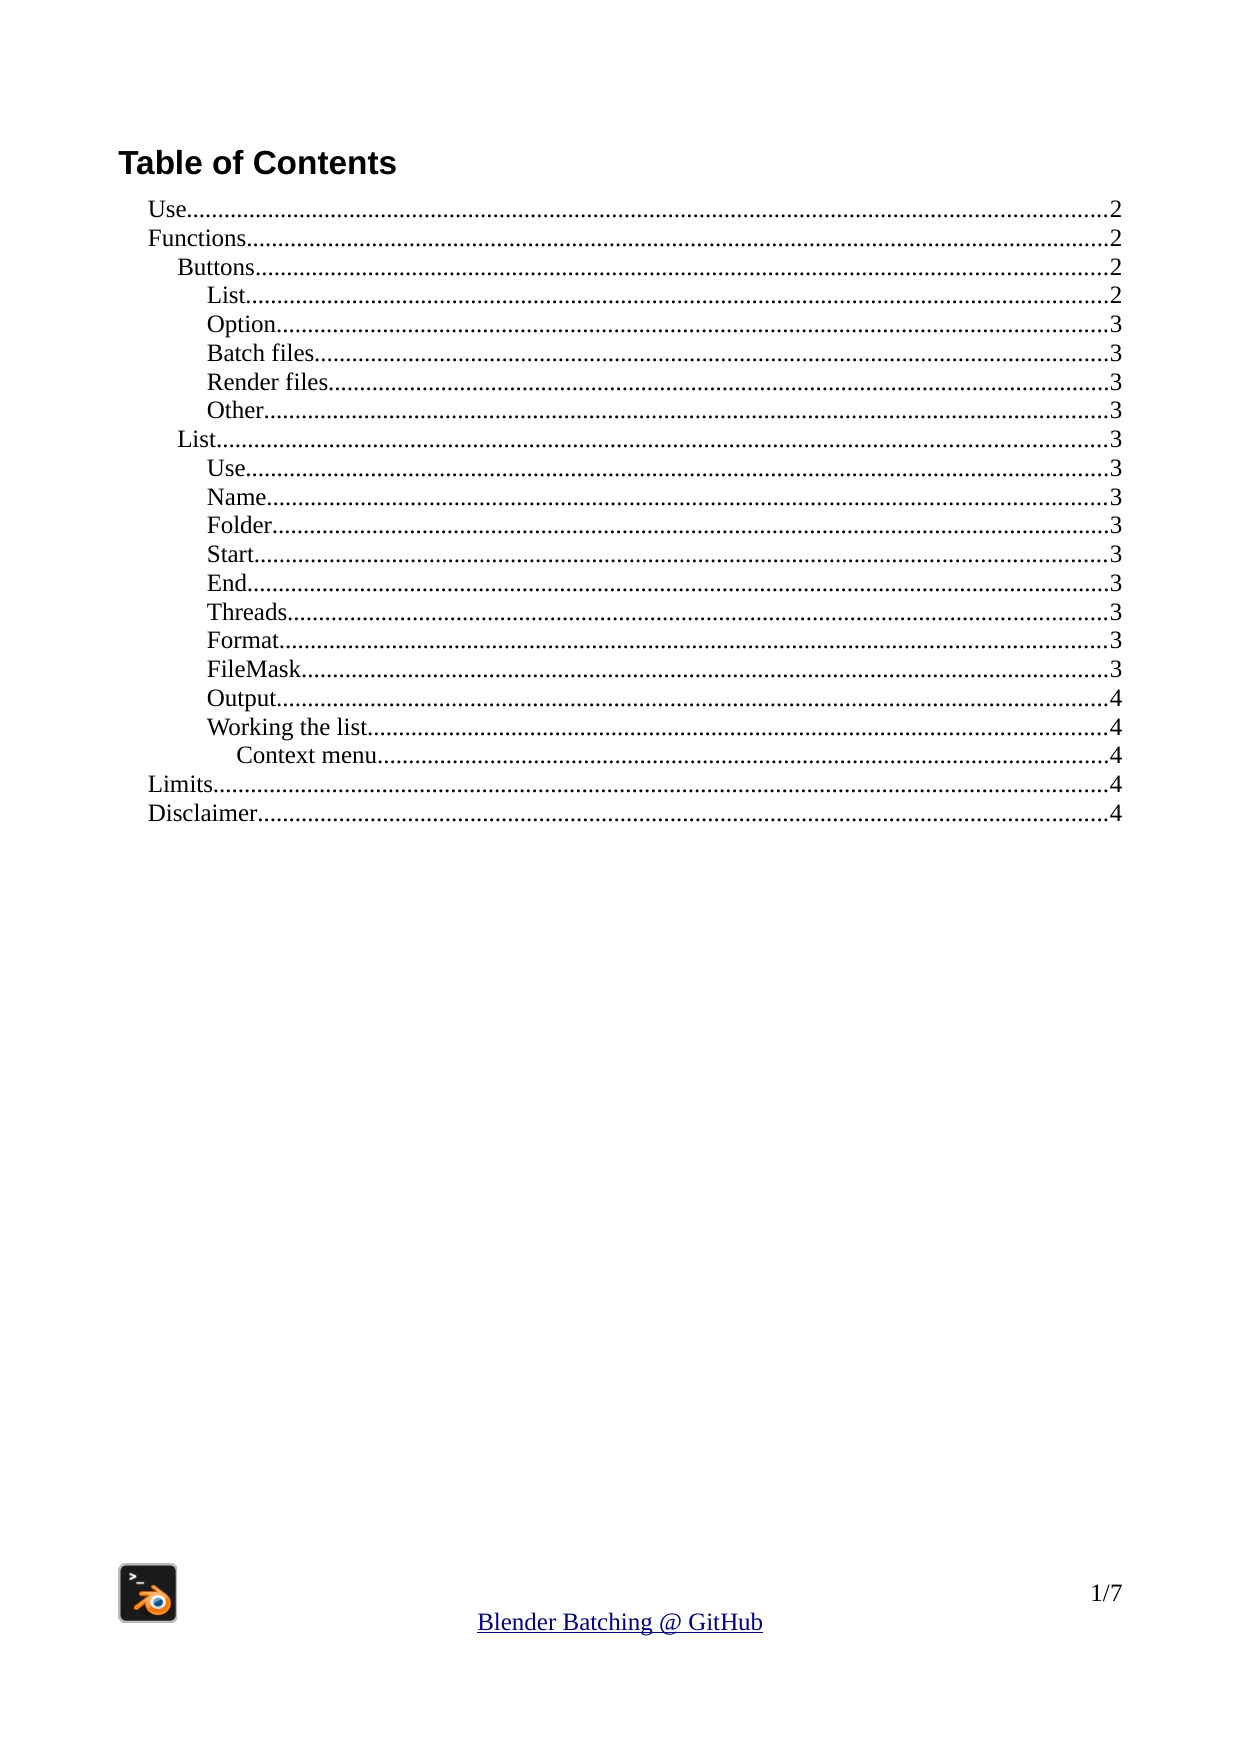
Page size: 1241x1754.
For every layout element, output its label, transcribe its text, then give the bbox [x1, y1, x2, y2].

text Functions 2 [148, 223, 1122, 252]
text Folder 3 [207, 510, 1122, 539]
text Start 3 [207, 539, 1122, 568]
text Context menu 4 [236, 740, 1122, 769]
text Format 3 [207, 625, 1122, 654]
text Output 4 [207, 683, 1122, 712]
text List 2 [207, 280, 1122, 309]
text Limits 4 [148, 769, 1122, 798]
text Buttons 2 [177, 252, 1122, 280]
text Use 2 [148, 194, 1122, 223]
text Other 3 [207, 395, 1122, 424]
picture [118, 1563, 178, 1623]
text FileMask 3 [207, 654, 1122, 683]
text End 3 [207, 568, 1122, 597]
text Name 3 [207, 482, 1122, 510]
text List 3 [177, 424, 1122, 453]
text Use 3 [207, 453, 1122, 482]
text Disclaimer 4 [148, 798, 1122, 827]
text Option 3 [207, 309, 1122, 338]
text Batch files 3 [207, 338, 1122, 367]
text Threads 3 [207, 597, 1122, 625]
text Render files 3 [207, 367, 1122, 395]
text Working the list 4 [207, 712, 1122, 740]
subtitle Table of Contents [118, 143, 1122, 182]
